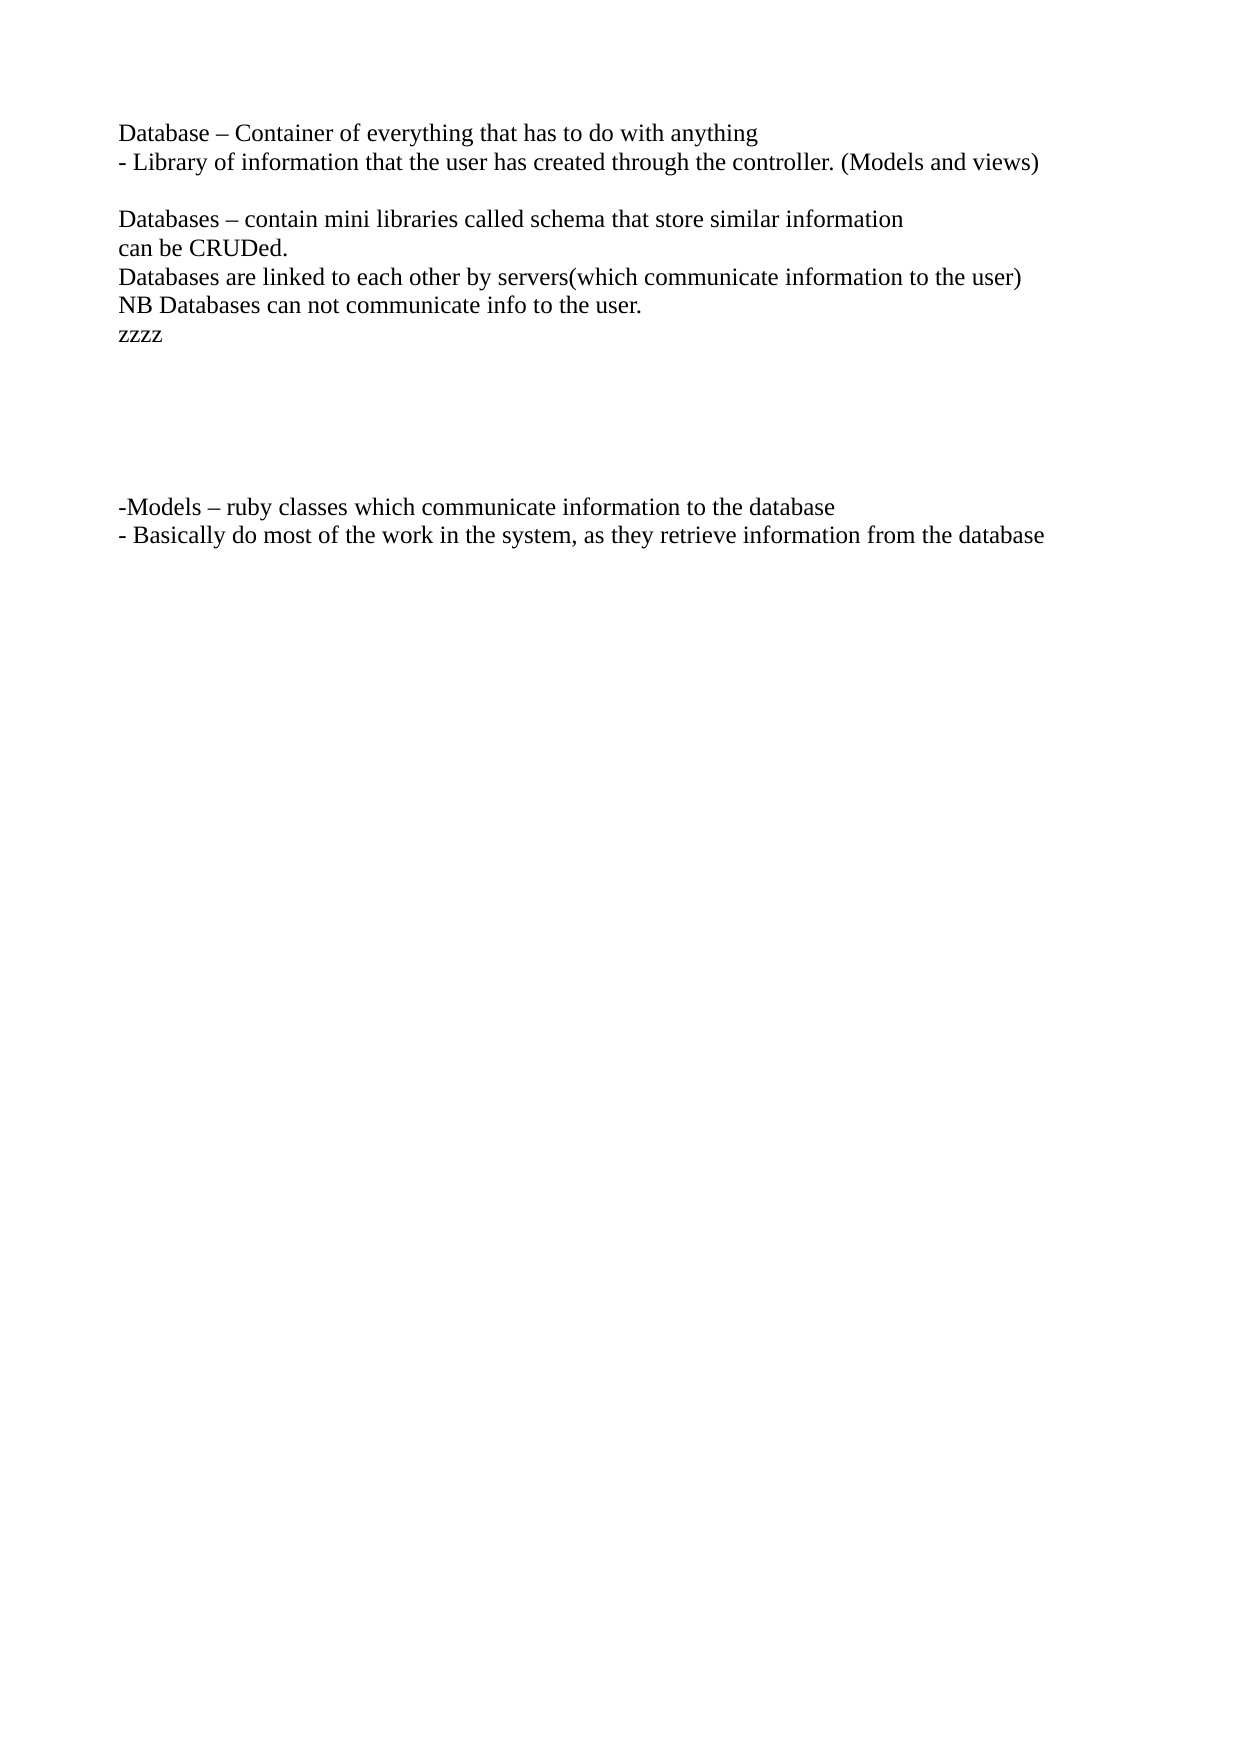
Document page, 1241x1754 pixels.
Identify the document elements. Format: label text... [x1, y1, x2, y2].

text -Models – ruby classes which communicate information to the database [118, 492, 1122, 521]
text Database – Container of everything that has to do with anything [118, 118, 1122, 147]
text - Basically do most of the work in the system, as they retrieve information from the database [118, 521, 1122, 549]
text - Library of information that the user has created through the controller. (Models and views) [118, 147, 1122, 176]
text can be CRUDed. [118, 233, 1122, 262]
text Databases – contain mini libraries called schema that store similar information [118, 204, 1122, 233]
text Databases are linked to each other by servers(which communicate information to the user) [118, 262, 1122, 291]
text NB Databases can not communicate info to the user. [118, 291, 1122, 319]
text zzzz [118, 319, 1122, 348]
